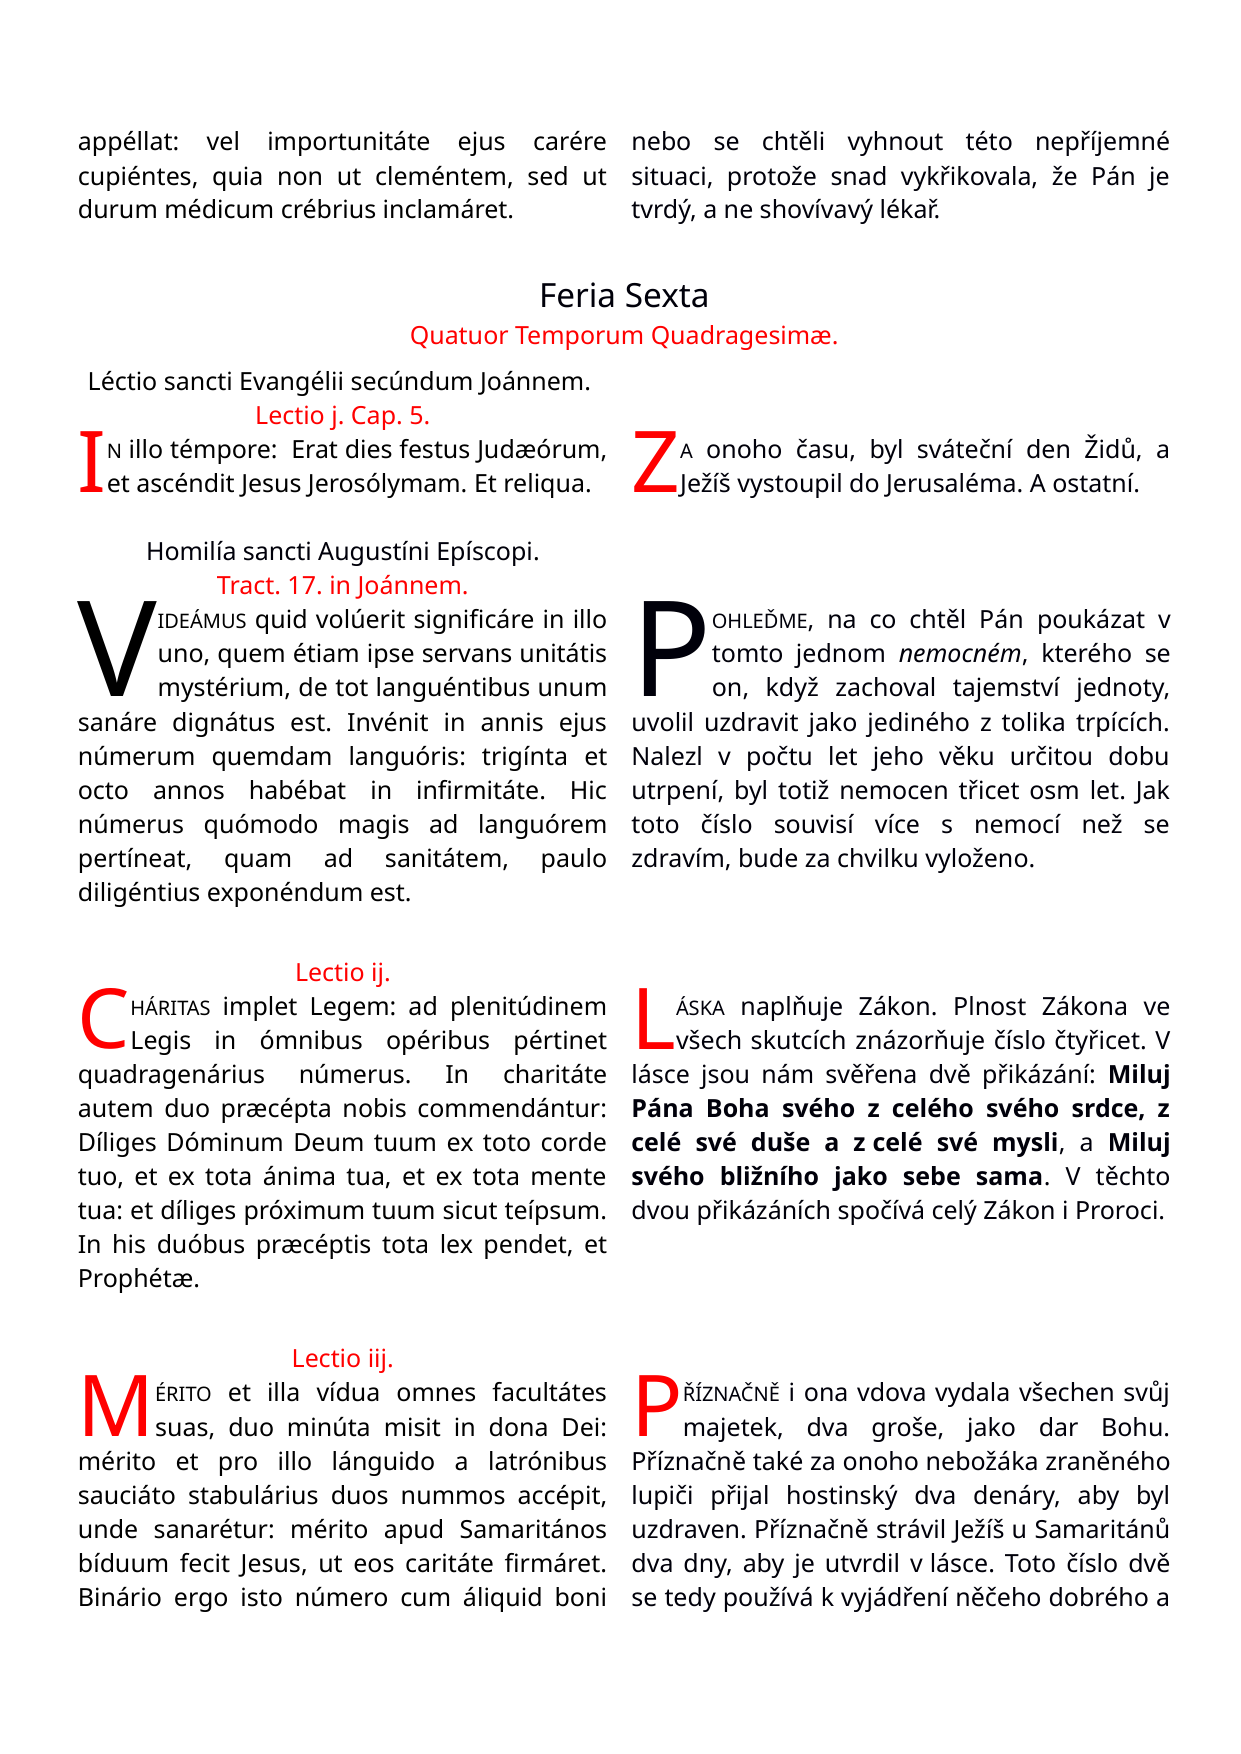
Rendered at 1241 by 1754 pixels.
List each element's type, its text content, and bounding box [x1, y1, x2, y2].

table_cell Za onoho času, byl sváteční den Židů, a Ježíš vystoupil do Jerusaléma. A ostatní. Pohleďme, na co chtěl Pán poukázat v tomto jednom nemocném, kterého se on, když zachoval tajemství jednoty, uvolil uzdravit jako jediného z tolika trpících. Nalezl v počtu let jeho věku určitou dobu utrpení, byl totiž nemocen třicet osm let. Jak toto číslo souvisí více s nemocí než se zdravím, bude za chvilku vyloženo. [619, 358, 1182, 948]
table_cell nebo se chtěli vyhnout této nepříjemné situaci, protože snad vykřikovala, že Pán je tvrdý, a ne shovívavý lékař. [619, 118, 1182, 266]
table_cell Léctio sancti Evangélii secúndum Joánnem. Lectio j. Cap. 5. In illo témpore: Erat dies festus Judæórum, et ascéndit Jesus Jerosólymam. Et reliqua. Homilía sancti Augustíni Epíscopi. Tract. 17. in Joánnem. Videámus quid volúerit significáre in illo uno, quem étiam ipse servans unitátis mystérium, de tot languéntibus unum sanáre dignátus est. Invénit in annis ejus númerum quemdam languóris: trigínta et octo annos habébat in infirmitáte. Hic númerus quómodo magis ad languórem pertíneat, quam ad sanitátem, paulo diligéntius exponéndum est. [66, 358, 619, 948]
table_cell Láska naplňuje Zákon. Plnost Zákona ve všech skutcích znázorňuje číslo čtyřicet. V lásce jsou nám svěřena dvě přikázání: Miluj Pána Boha svého z celého svého srdce, z celé své duše a z celé své mysli, a Miluj svého bližního jako sebe sama. V těchto dvou přikázáních spočívá celý Zákon i Proroci. [619, 949, 1182, 1335]
table_cell Lectio iij. Mérito et illa vídua omnes facultátes suas, duo minúta misit in dona Dei: mérito et pro illo lánguido a latrónibus sauciáto stabulárius duos nummos accépit, unde sanarétur: mérito apud Samaritános bíduum fecit Jesus, ut eos caritáte firmáret. Binário ergo isto número cum áliquid boni [66, 1335, 619, 1619]
table_cell Příznačně i ona vdova vydala všechen svůj majetek, dva groše, jako dar Bohu. Příznačně také za onoho nebožáka zraněného lupiči přijal hostinský dva denáry, aby byl uzdraven. Příznačně strávil Ježíš u Samaritánů dva dny, aby je utvrdil v lásce. Toto číslo dvě se tedy používá k vyjádření něčeho dobrého a [619, 1335, 1182, 1619]
table_cell Feria Sexta Quatuor Temporum Quadragesimæ. [66, 266, 1182, 358]
table_cell Lectio ij. Cháritas implet Legem: ad plenitúdinem Legis in ómnibus opéribus pértinet quadragenárius númerus. In charitáte autem duo præcépta nobis commendántur: Díliges Dóminum Deum tuum ex toto corde tuo, et ex tota ánima tua, et ex tota mente tua: et díliges próximum tuum sicut teípsum. In his duóbus præcéptis tota lex pendet, et Prophétæ. [66, 949, 619, 1335]
table_cell appéllat: vel importunitáte ejus carére cupiéntes, quia non ut cleméntem, sed ut durum médicum crébrius inclamáret. [66, 118, 619, 266]
